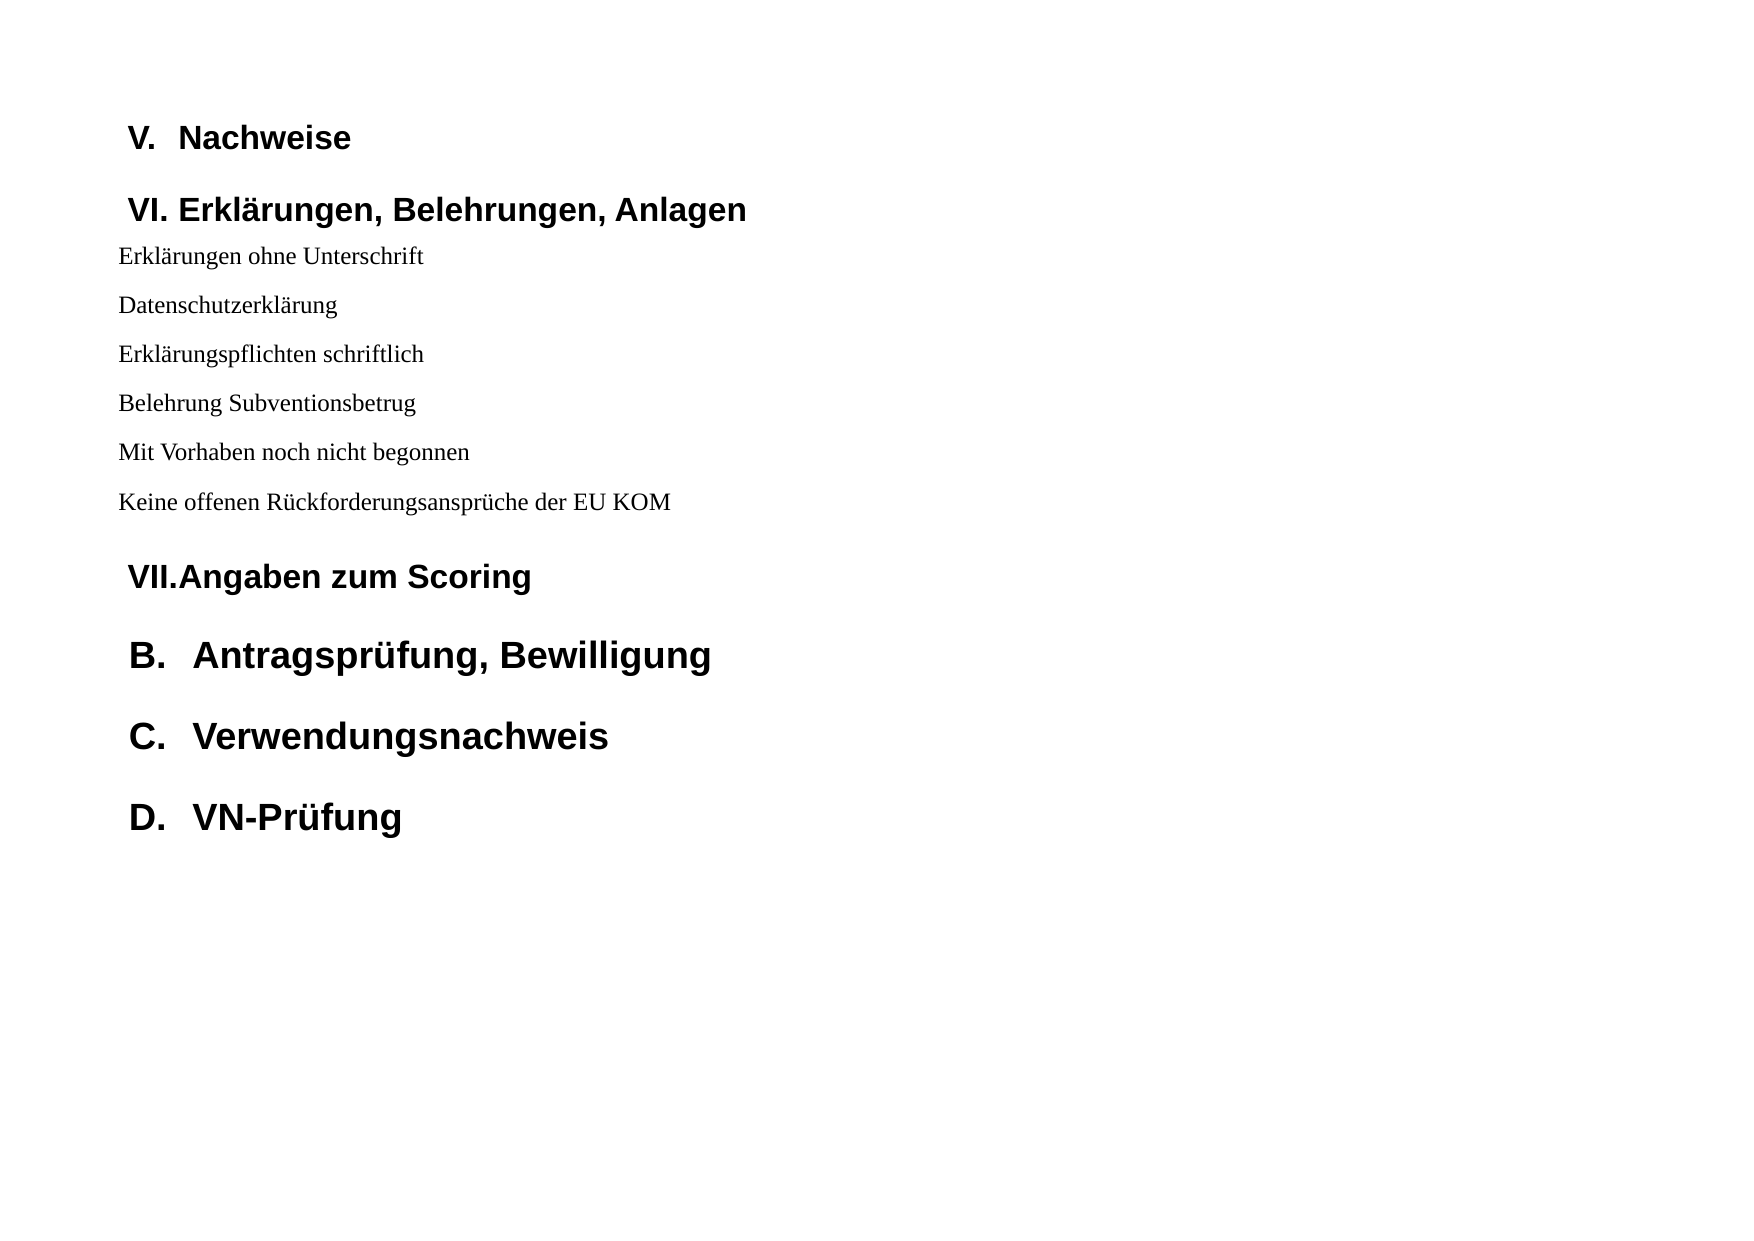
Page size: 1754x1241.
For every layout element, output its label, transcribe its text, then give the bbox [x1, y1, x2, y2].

text Keine offenen Rückforderungsansprüche der EU KOM [118, 487, 877, 515]
subtitle Nachweise [118, 118, 877, 157]
subtitle Verwendungsnachweis [118, 714, 877, 757]
subtitle Erklärungen, Belehrungen, Anlagen [118, 190, 877, 229]
text Mit Vorhaben noch nicht begonnen [118, 437, 877, 466]
text Erklärungen ohne Unterschrift [118, 241, 877, 270]
subtitle VN-Prüfung [118, 795, 877, 838]
text Erklärungspflichten schriftlich [118, 339, 877, 368]
subtitle Antragsprüfung, Bewilligung [118, 633, 877, 676]
subtitle Angaben zum Scoring [118, 556, 877, 595]
text Datenschutzerklärung [118, 290, 877, 319]
text Belehrung Subventionsbetrug [118, 388, 877, 417]
